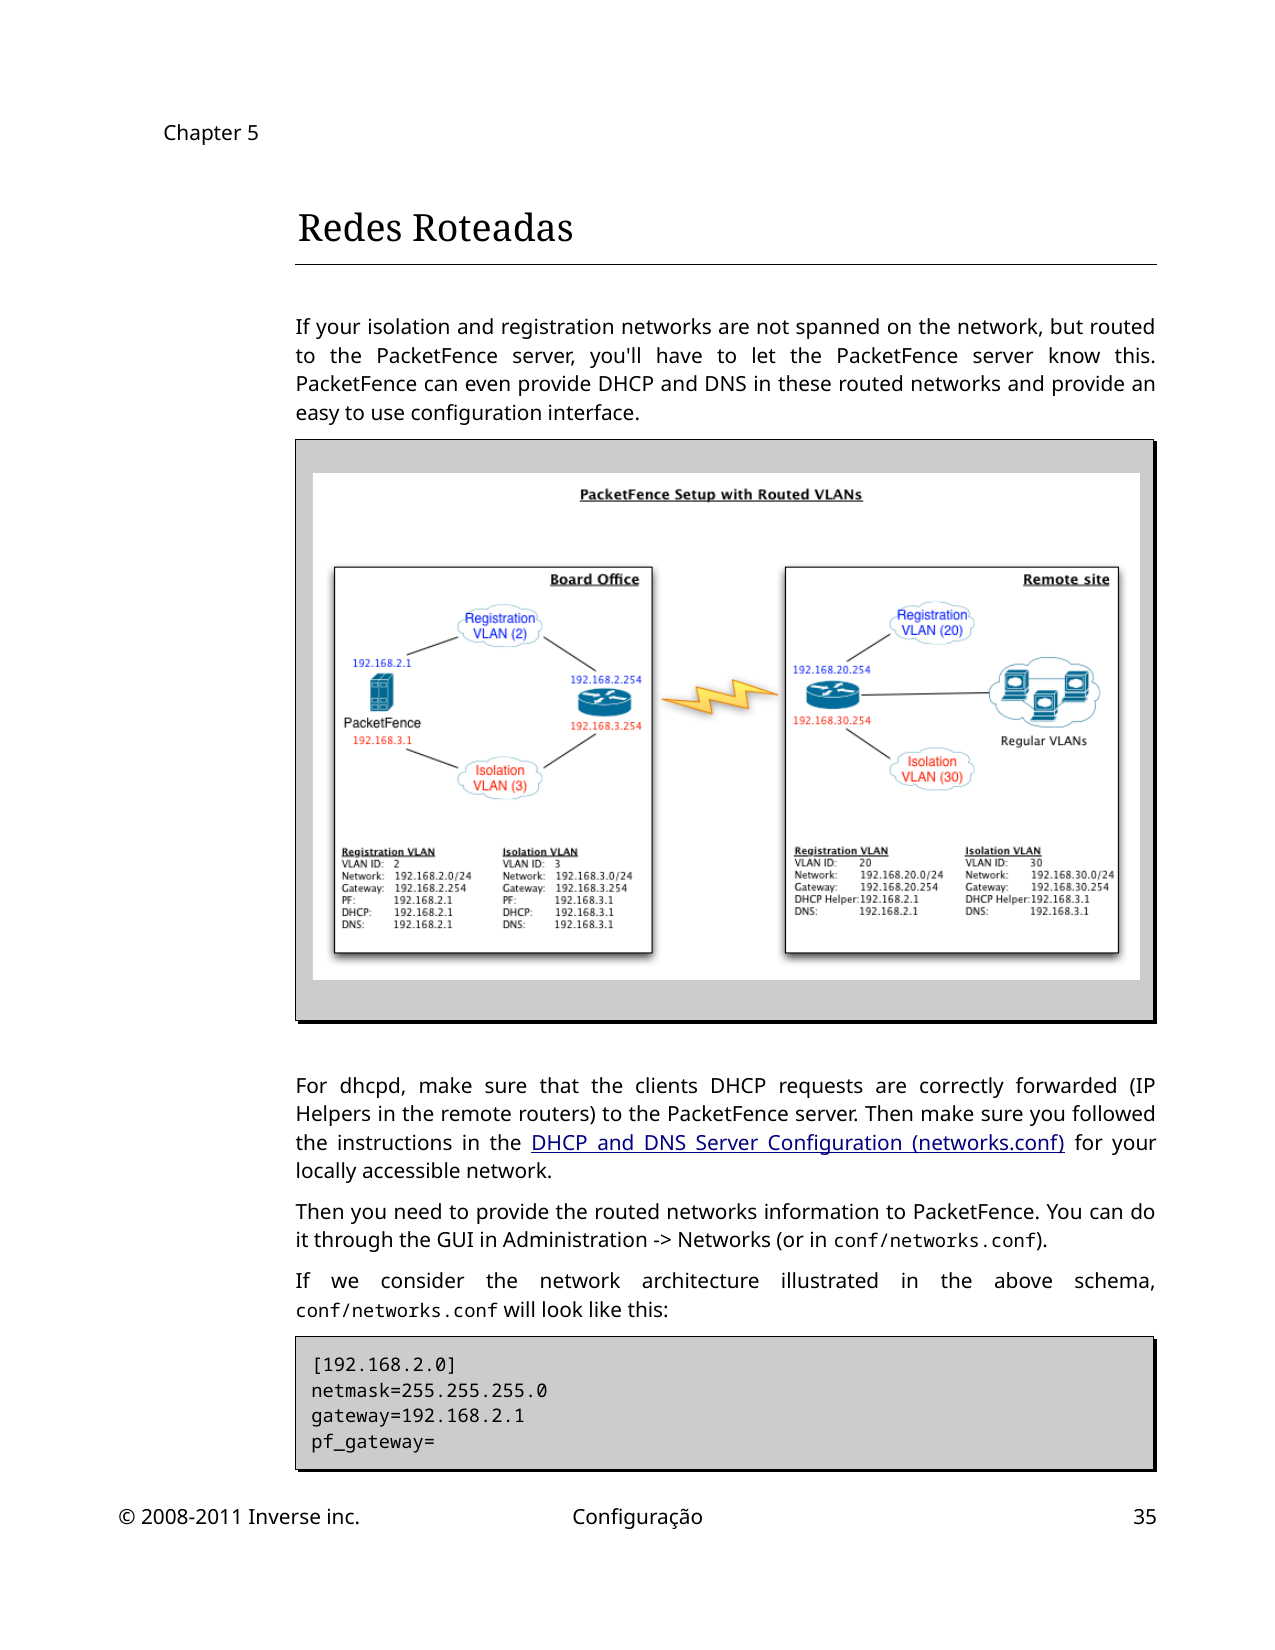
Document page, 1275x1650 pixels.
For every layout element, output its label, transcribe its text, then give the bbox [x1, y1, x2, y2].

text [192.168.2.0] netmask=255.255.255.0 gateway=192.168.2.1 pf_gateway= [296, 1337, 1153, 1469]
text Then you need to provide the routed networks information to PacketFence. You can do it through the GUI in Administration -> Networks (or in conf/networks.conf). [295, 1197, 1157, 1254]
text For dhcpd, make sure that the clients DHCP requests are correctly forwarded (IP Helpers in the remote routers) to the PacketFence server. Then make sure you followed the instructions in the DHCP and DNS Server Configuration (networks.conf) for your locally accessible network. [295, 1071, 1157, 1184]
text If your isolation and registration networks are not spanned on the network, but routed to the PacketFence server, you'll have to let the PacketFence server know this. PacketFence can even provide DHCP and DNS in these routed networks and provide an easy to use configuration interface. [295, 312, 1157, 426]
text If we consider the network architecture illustrated in the above schema, conf/networks.conf will look like this: [295, 1266, 1157, 1323]
subtitle Redes Roteadas [295, 201, 1157, 264]
picture [312, 473, 1140, 980]
